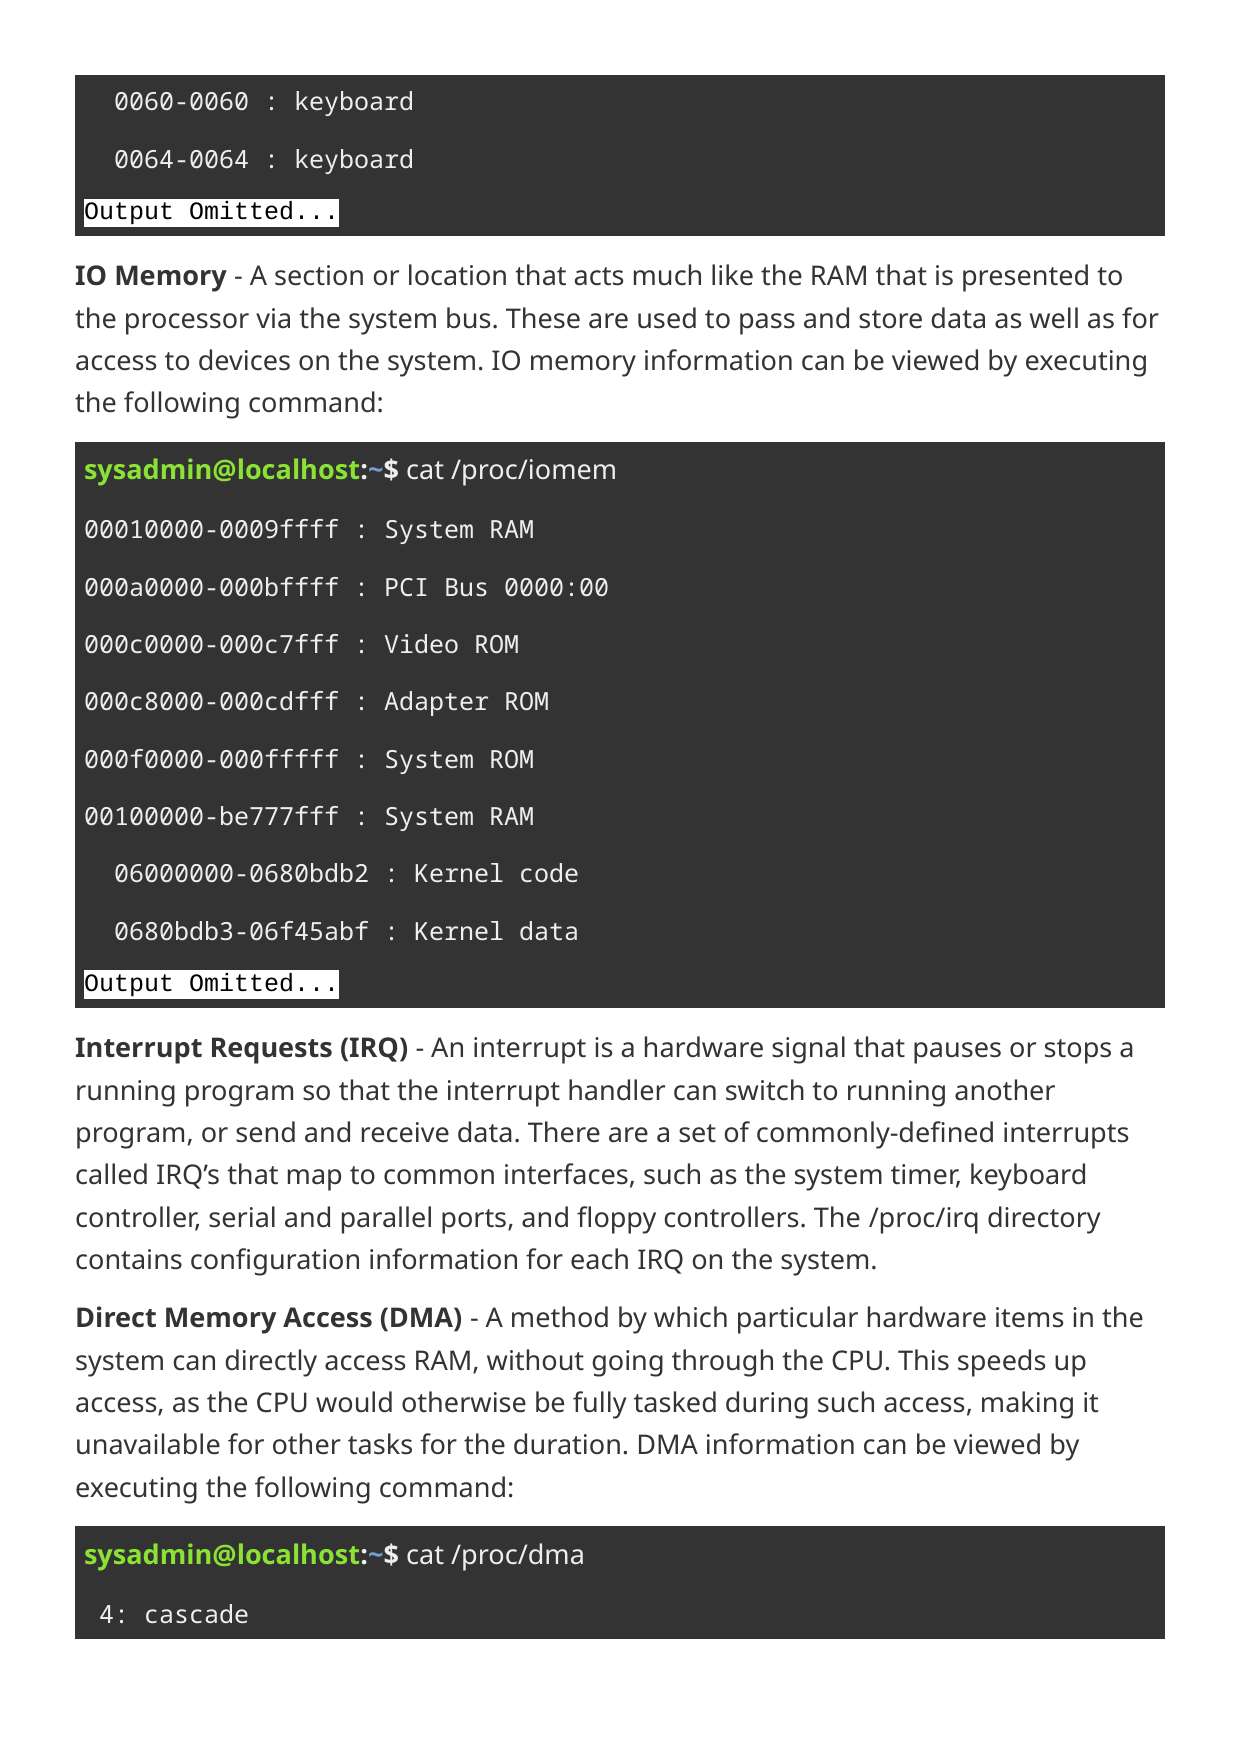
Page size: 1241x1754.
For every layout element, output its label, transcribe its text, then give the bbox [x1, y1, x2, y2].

text IO Memory - A section or location that acts much like the RAM that is presented to the processor via the system bus. These are used to pass and store data as well as for access to devices on the system. IO memory information can be viewed by executing the following command: [75, 257, 1165, 421]
text 00010000-0009ffff : System RAM [75, 503, 1165, 546]
text Interrupt Requests (IRQ) - An interrupt is a hardware signal that pauses or stops a running program so that the interrupt handler can switch to running another program, or send and receive data. There are a set of commonly-defined interrupts called IRQ’s that map to common interfaces, such as the system timer, keyboard controller, serial and parallel ports, and floppy controllers. The /proc/irq directory contains configuration information for each IRQ on the system. [75, 1028, 1165, 1277]
text 000c8000-000cdfff : Adapter ROM [75, 675, 1165, 718]
text 00100000-be777fff : System RAM [75, 789, 1165, 833]
text 0680bdb3-06f45abf : Kernel data [75, 904, 1165, 947]
text 000f0000-000fffff : System ROM [75, 732, 1165, 775]
text sysadmin@localhost:~$ cat /proc/iomem [75, 442, 1165, 488]
text 000a0000-000bffff : PCI Bus 0000:00 [75, 560, 1165, 603]
text 4: cascade [75, 1587, 1165, 1639]
text 06000000-0680bdb2 : Kernel code [75, 847, 1165, 890]
text 0060-0060 : keyboard [75, 75, 1165, 118]
text 0064-0064 : keyboard [75, 132, 1165, 175]
text sysadmin@localhost:~$ cat /proc/dma [75, 1526, 1165, 1572]
text Direct Memory Access (DMA) - A method by which particular hardware items in the system can directly access RAM, without going through the CPU. This speeds up access, as the CPU would otherwise be fully tasked during such access, making it unavailable for other tasks for the duration. DMA information can be viewed by executing the following command: [75, 1298, 1165, 1505]
text Output Omitted... [75, 961, 1165, 1008]
text 000c0000-000c7fff : Video ROM [75, 618, 1165, 661]
text Output Omitted... [75, 189, 1165, 236]
